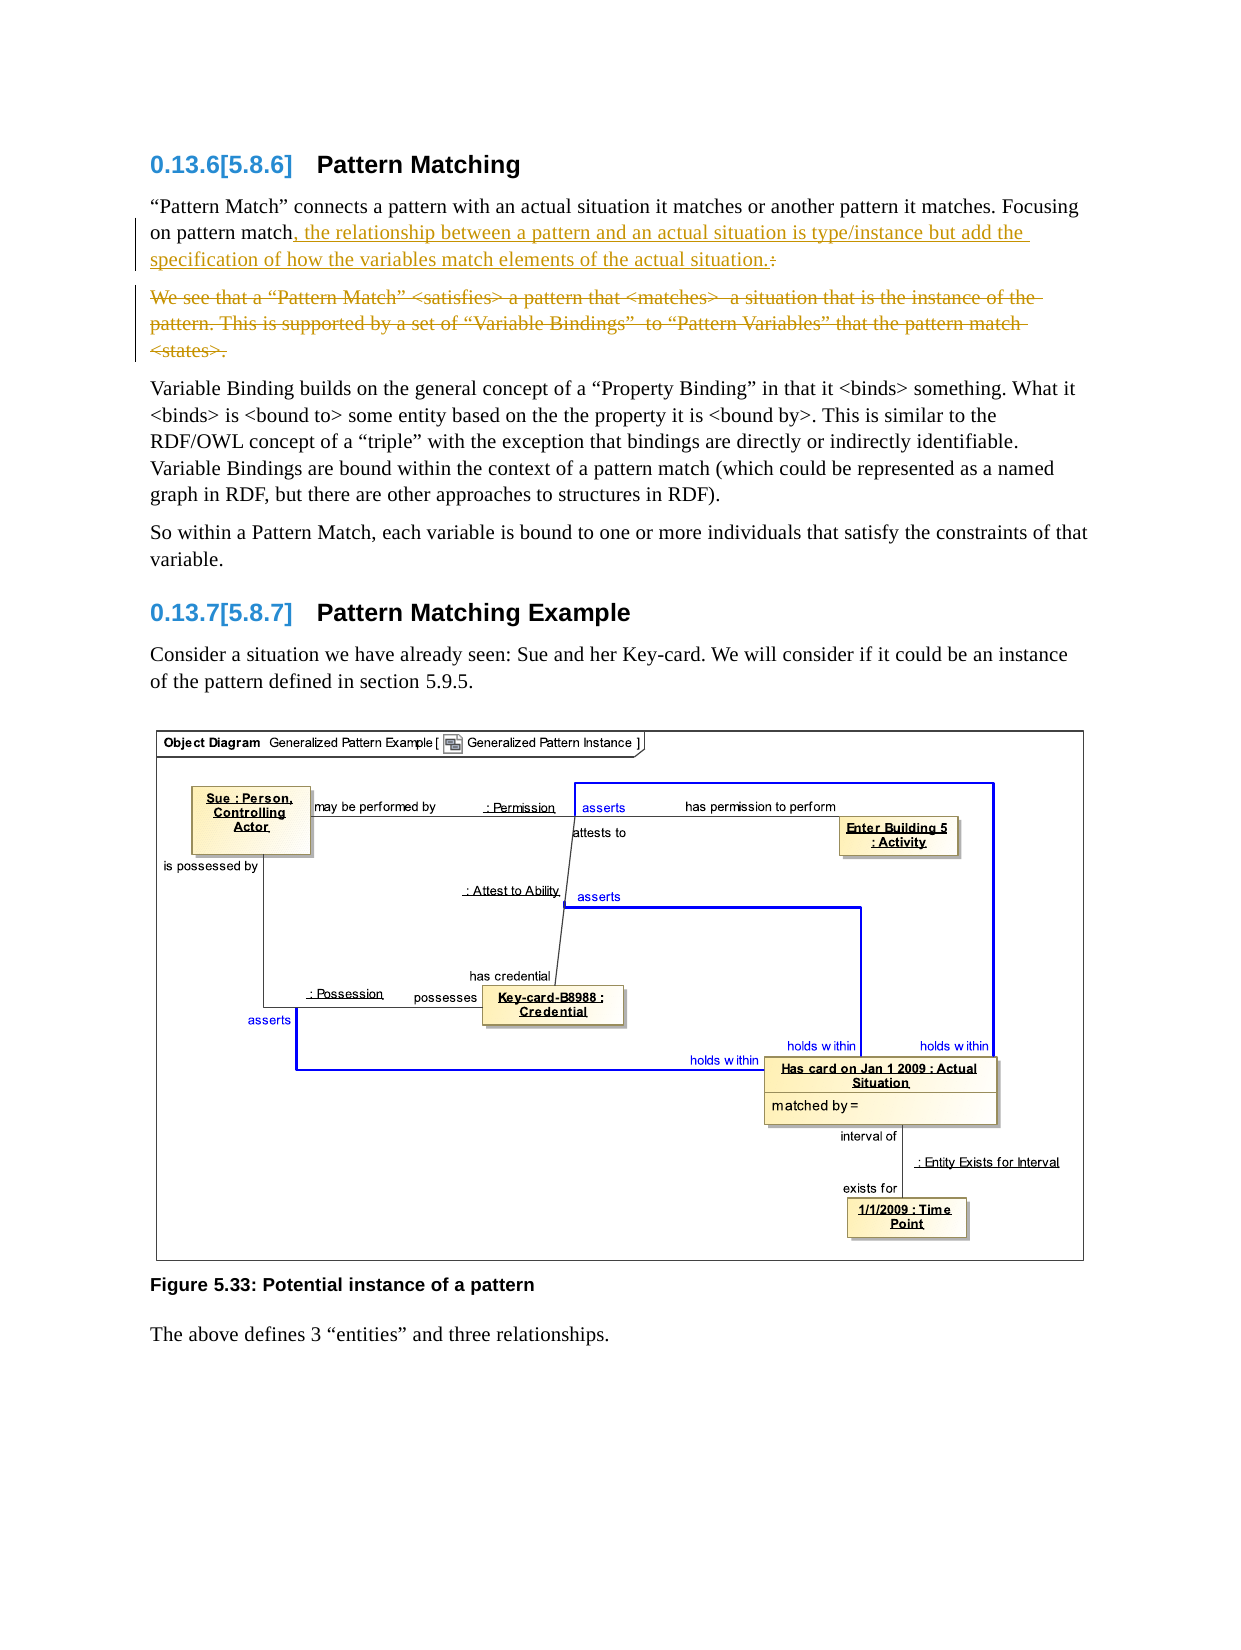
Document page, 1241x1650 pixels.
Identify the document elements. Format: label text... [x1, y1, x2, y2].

subtitle Pattern Matching [150, 150, 1090, 179]
subtitle Pattern Matching Example [150, 598, 1090, 627]
text Consider a situation we have already seen: Sue and her Key-card. We will consider if it could be an instance of the pattern defined in section 5.9.5. [150, 642, 1090, 692]
text “Pattern Match” connects a pattern with an actual situation it matches or another pattern it matches. Focusing on pattern match, the relationship between a pattern and an actual situation is type/instance but add the specification of how the variables match elements of the actual situation. [150, 194, 1090, 271]
text The above defines 3 “entities” and three relationships. [150, 1295, 1090, 1346]
text Variable Binding builds on the general concept of a “Property Binding” in that it <binds> something. What it <binds> is <bound to> some entity based on the the property it is <bound by>. This is similar to the RDF/OWL concept of a “triple” with the exception that bindings are directly or indirectly identifiable. Variable Bindings are bound within the context of a pattern match (which could be represented as a named graph in RDF, but there are other approaches to structures in RDF). [150, 376, 1090, 506]
text [150, 707, 1090, 724]
text So within a Pattern Match, each variable is bound to one or more individuals that satisfy the constraints of that variable. [150, 520, 1090, 571]
text Figure 5.33: Potential instance of a pattern [150, 1267, 1090, 1295]
